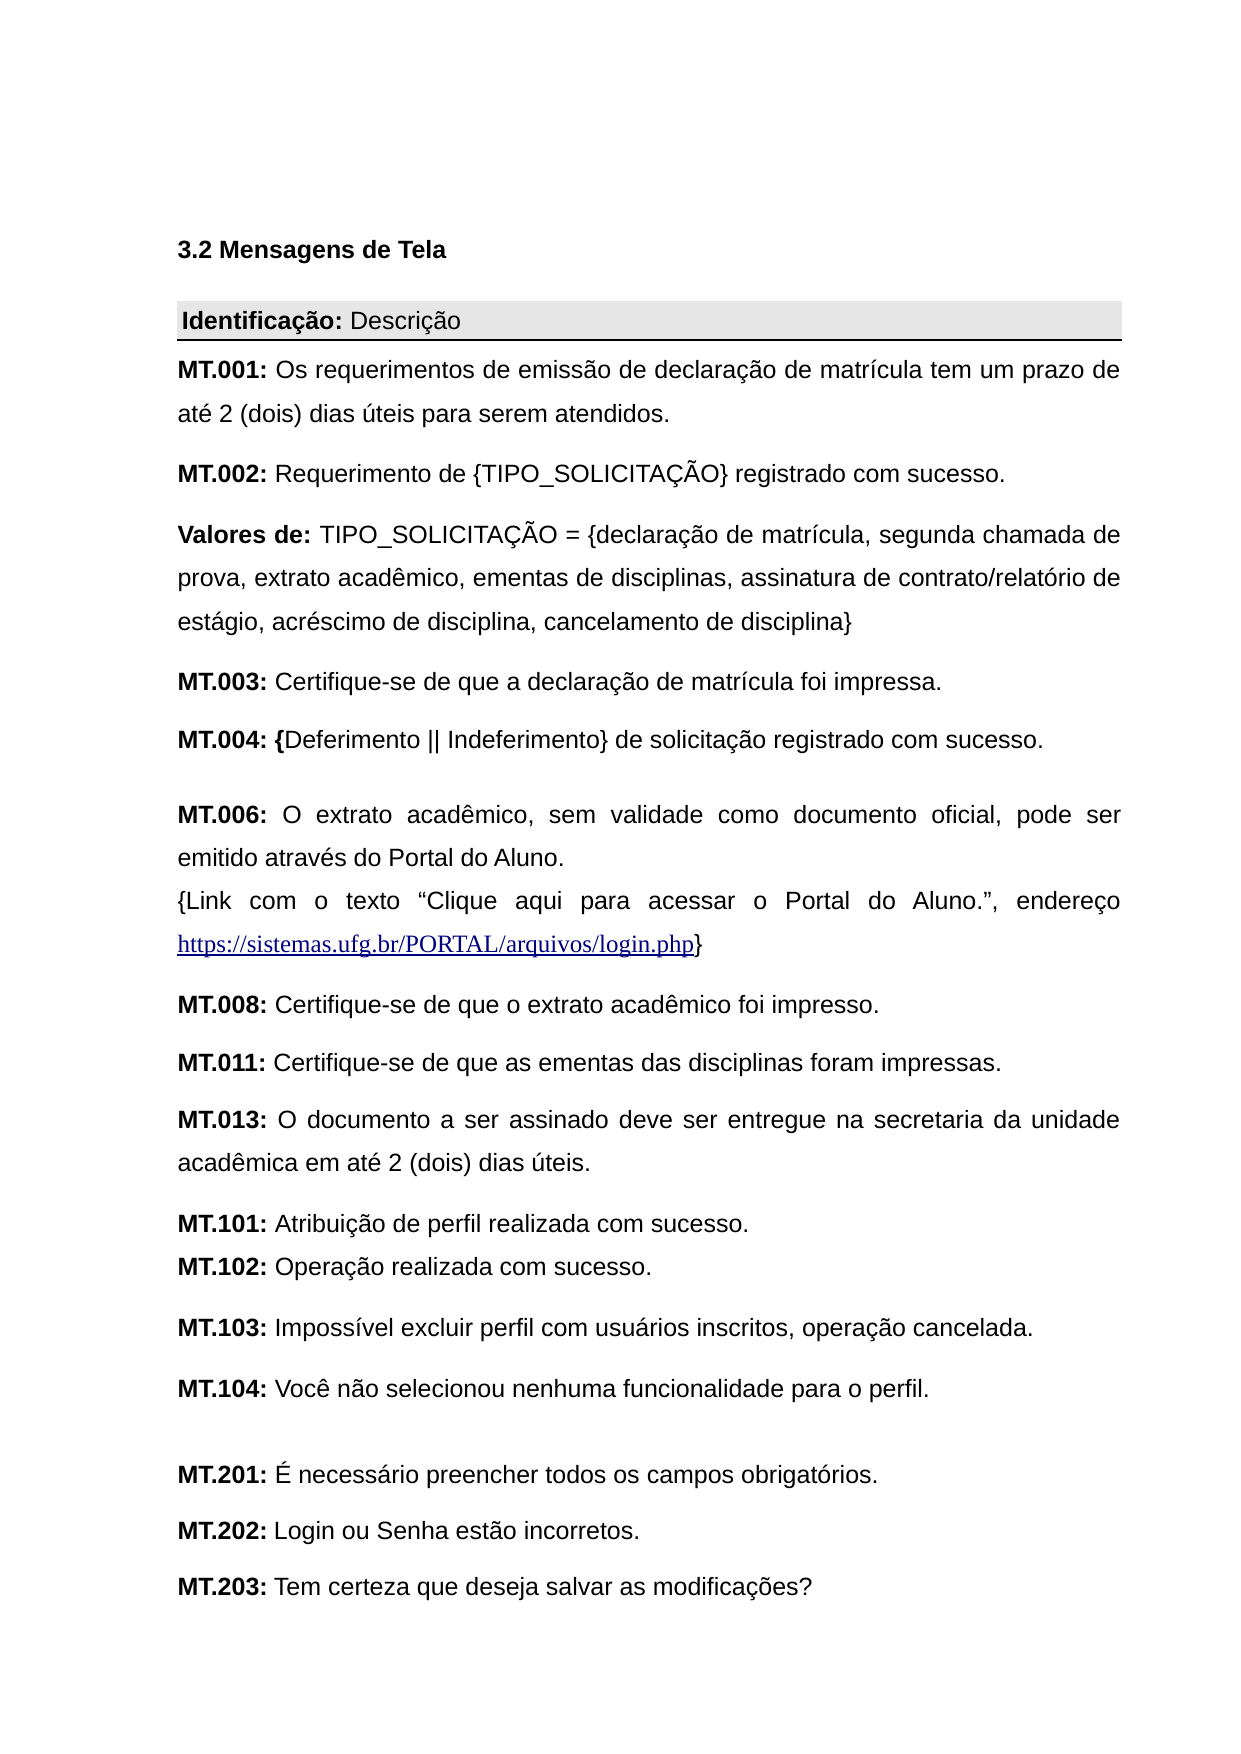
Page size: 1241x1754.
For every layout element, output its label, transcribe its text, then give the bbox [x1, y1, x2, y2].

text MT.101: Atribuição de perfil realizada com sucesso. [177, 1209, 1122, 1238]
text MT.102: Operação realizada com sucesso. [177, 1252, 1122, 1281]
text {Link com o texto “Clique aqui para acessar o Portal do Aluno.”, endereço https://sistemas.ufg.br/PORTAL/arquivos/login.php} [177, 886, 1122, 958]
text MT.003: Certifique-se de que a declaração de matrícula foi impressa. [177, 667, 1122, 696]
text MT.013: O documento a ser assinado deve ser entregue na secretaria da unidade acadêmica em até 2 (dois) dias úteis. [177, 1105, 1122, 1177]
text Valores de: TIPO_SOLICITAÇÃO = {declaração de matrícula, segunda chamada de prova, extrato acadêmico, ementas de disciplinas, assinatura de contrato/relatório de estágio, acréscimo de disciplina, cancelamento de disciplina} [177, 520, 1122, 635]
text MT.104: Você não selecionou nenhuma funcionalidade para o perfil. [177, 1374, 1122, 1403]
text 3.2 Mensagens de Tela [177, 235, 1122, 264]
text MT.103: Impossível excluir perfil com usuários inscritos, operação cancelada. [177, 1313, 1122, 1342]
text MT.201: É necessário preencher todos os campos obrigatórios. [177, 1460, 1122, 1489]
text MT.008: Certifique-se de que o extrato acadêmico foi impresso. [177, 990, 1122, 1019]
text MT.011: Certifique-se de que as ementas das disciplinas foram impressas. [177, 1048, 1122, 1077]
text Identificação: Descrição [177, 301, 1122, 339]
text MT.002: Requerimento de {TIPO_SOLICITAÇÃO} registrado com sucesso. [177, 459, 1122, 488]
text MT.001: Os requerimentos de emissão de declaração de matrícula tem um prazo de até 2 (dois) dias úteis para serem atendidos. [177, 355, 1122, 427]
text MT.203: Tem certeza que deseja salvar as modificações? [177, 1572, 1122, 1601]
text MT.006: O extrato acadêmico, sem validade como documento oficial, pode ser emitido através do Portal do Aluno. [177, 800, 1122, 872]
text MT.202: Login ou Senha estão incorretos. [177, 1516, 1122, 1545]
text MT.004: {Deferimento || Indeferimento} de solicitação registrado com sucesso. [177, 725, 1122, 753]
